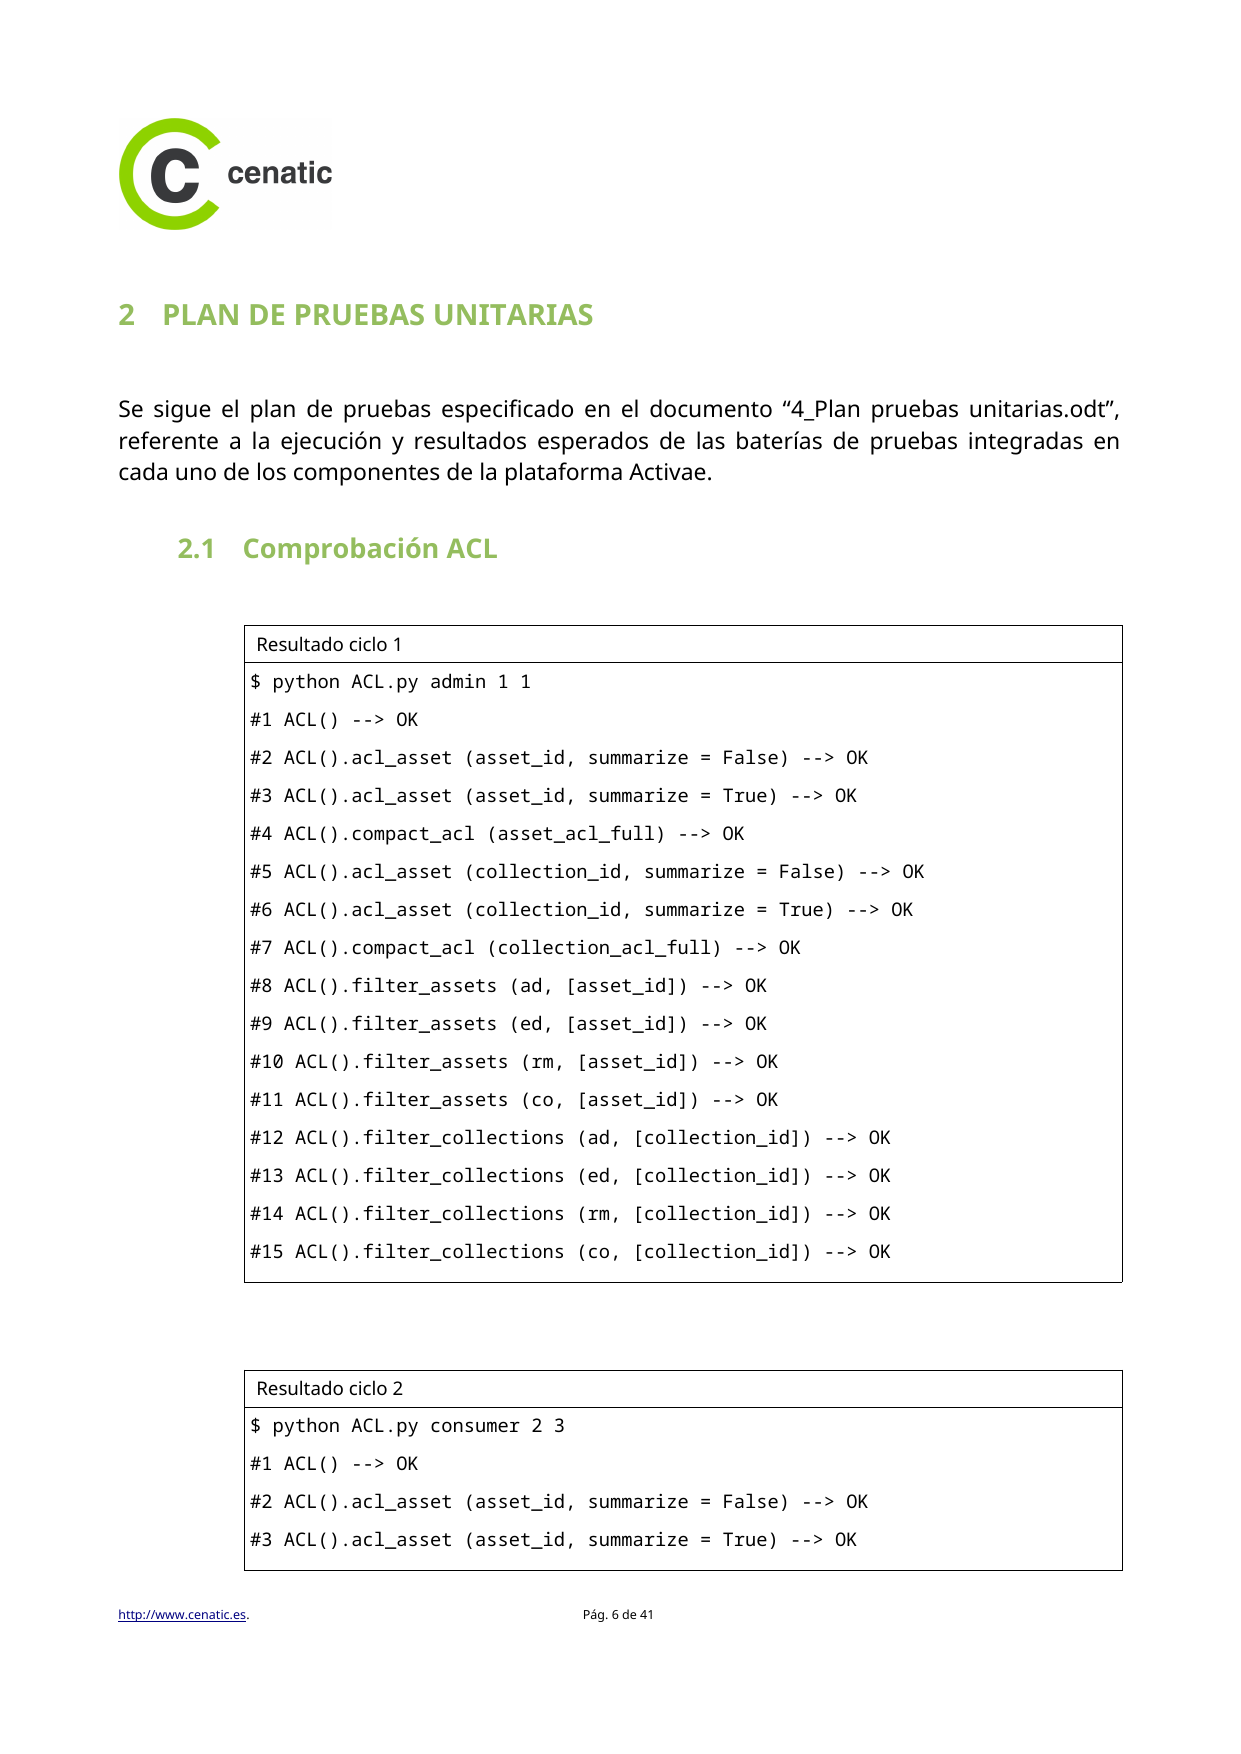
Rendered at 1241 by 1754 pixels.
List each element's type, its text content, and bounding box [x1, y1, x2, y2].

text Se sigue el plan de pruebas especificado en el documento “4_Plan pruebas unitarias.odt”, referente a la ejecución y resultados esperados de las baterías de pruebas integradas en cada uno de los componentes de la plataforma Activae. [118, 393, 1122, 487]
table_cell $ python ACL.py admin 1 1 #1 ACL() --> OK #2 ACL().acl_asset (asset_id, summarize = False) --> OK #3 ACL().acl_asset (asset_id, summarize = True) --> OK #4 ACL().compact_acl (asset_acl_full) --> OK #5 ACL().acl_asset (collection_id, summarize = False) --> OK #6 ACL().acl_asset (collection_id, summarize = True) --> OK #7 ACL().compact_acl (collection_acl_full) --> OK #8 ACL().filter_assets (ad, [asset_id]) --> OK #9 ACL().filter_assets (ed, [asset_id]) --> OK #10 ACL().filter_assets (rm, [asset_id]) --> OK #11 ACL().filter_assets (co, [asset_id]) --> OK #12 ACL().filter_collections (ad, [collection_id]) --> OK #13 ACL().filter_collections (ed, [collection_id]) --> OK #14 ACL().filter_collections (rm, [collection_id]) --> OK #15 ACL().filter_collections (co, [collection_id]) --> OK [245, 663, 1122, 1282]
table_header Resultado ciclo 1 [245, 626, 1122, 662]
subtitle PLAN DE PRUEBAS UNITARIAS [118, 294, 1122, 334]
table_cell $ python ACL.py consumer 2 3 #1 ACL() --> OK #2 ACL().acl_asset (asset_id, summarize = False) --> OK #3 ACL().acl_asset (asset_id, summarize = True) --> OK [245, 1408, 1122, 1570]
picture [119, 118, 332, 230]
table_header Resultado ciclo 2 [245, 1371, 1122, 1407]
subtitle Comprobación ACL [118, 529, 1122, 566]
